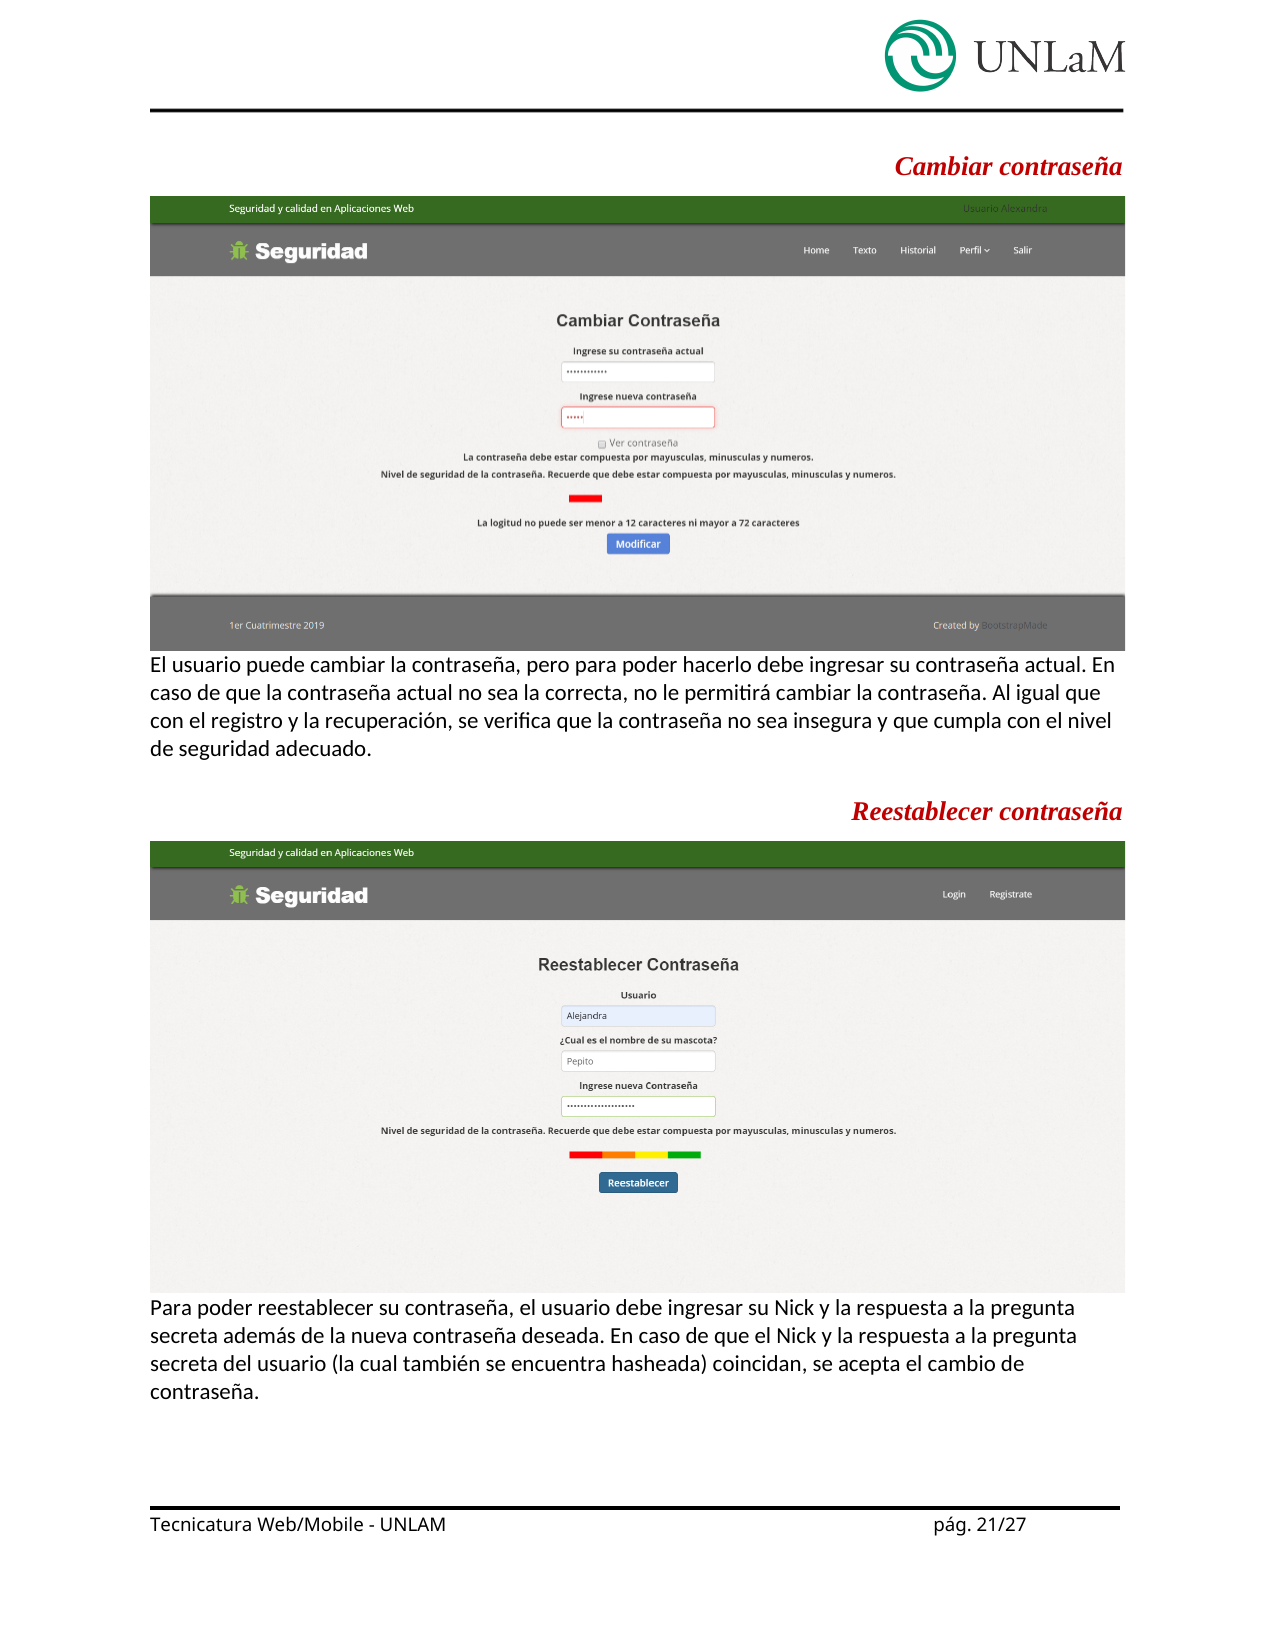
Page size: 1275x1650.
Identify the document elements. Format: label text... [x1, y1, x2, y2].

subtitle Cambiar contraseña [150, 150, 1125, 181]
text El usuario puede cambiar la contraseña, pero para poder hacerlo debe ingresar su contraseña actual. En caso de que la contraseña actual no sea la correcta, no le permitirá cambiar la contraseña. Al igual que con el registro y la recuperación, se verifica que la contraseña no sea insegura y que cumpla con el nivel de seguridad adecuado. [150, 651, 1125, 762]
text Para poder reestablecer su contraseña, el usuario debe ingresar su Nick y la respuesta a la pregunta secreta además de la nueva contraseña deseada. En caso de que el Nick y la respuesta a la pregunta secreta del usuario (la cual también se encuentra hasheada) coincidan, se acepta el cambio de contraseña. [150, 1293, 1125, 1405]
subtitle Reestablecer contraseña [150, 795, 1125, 826]
